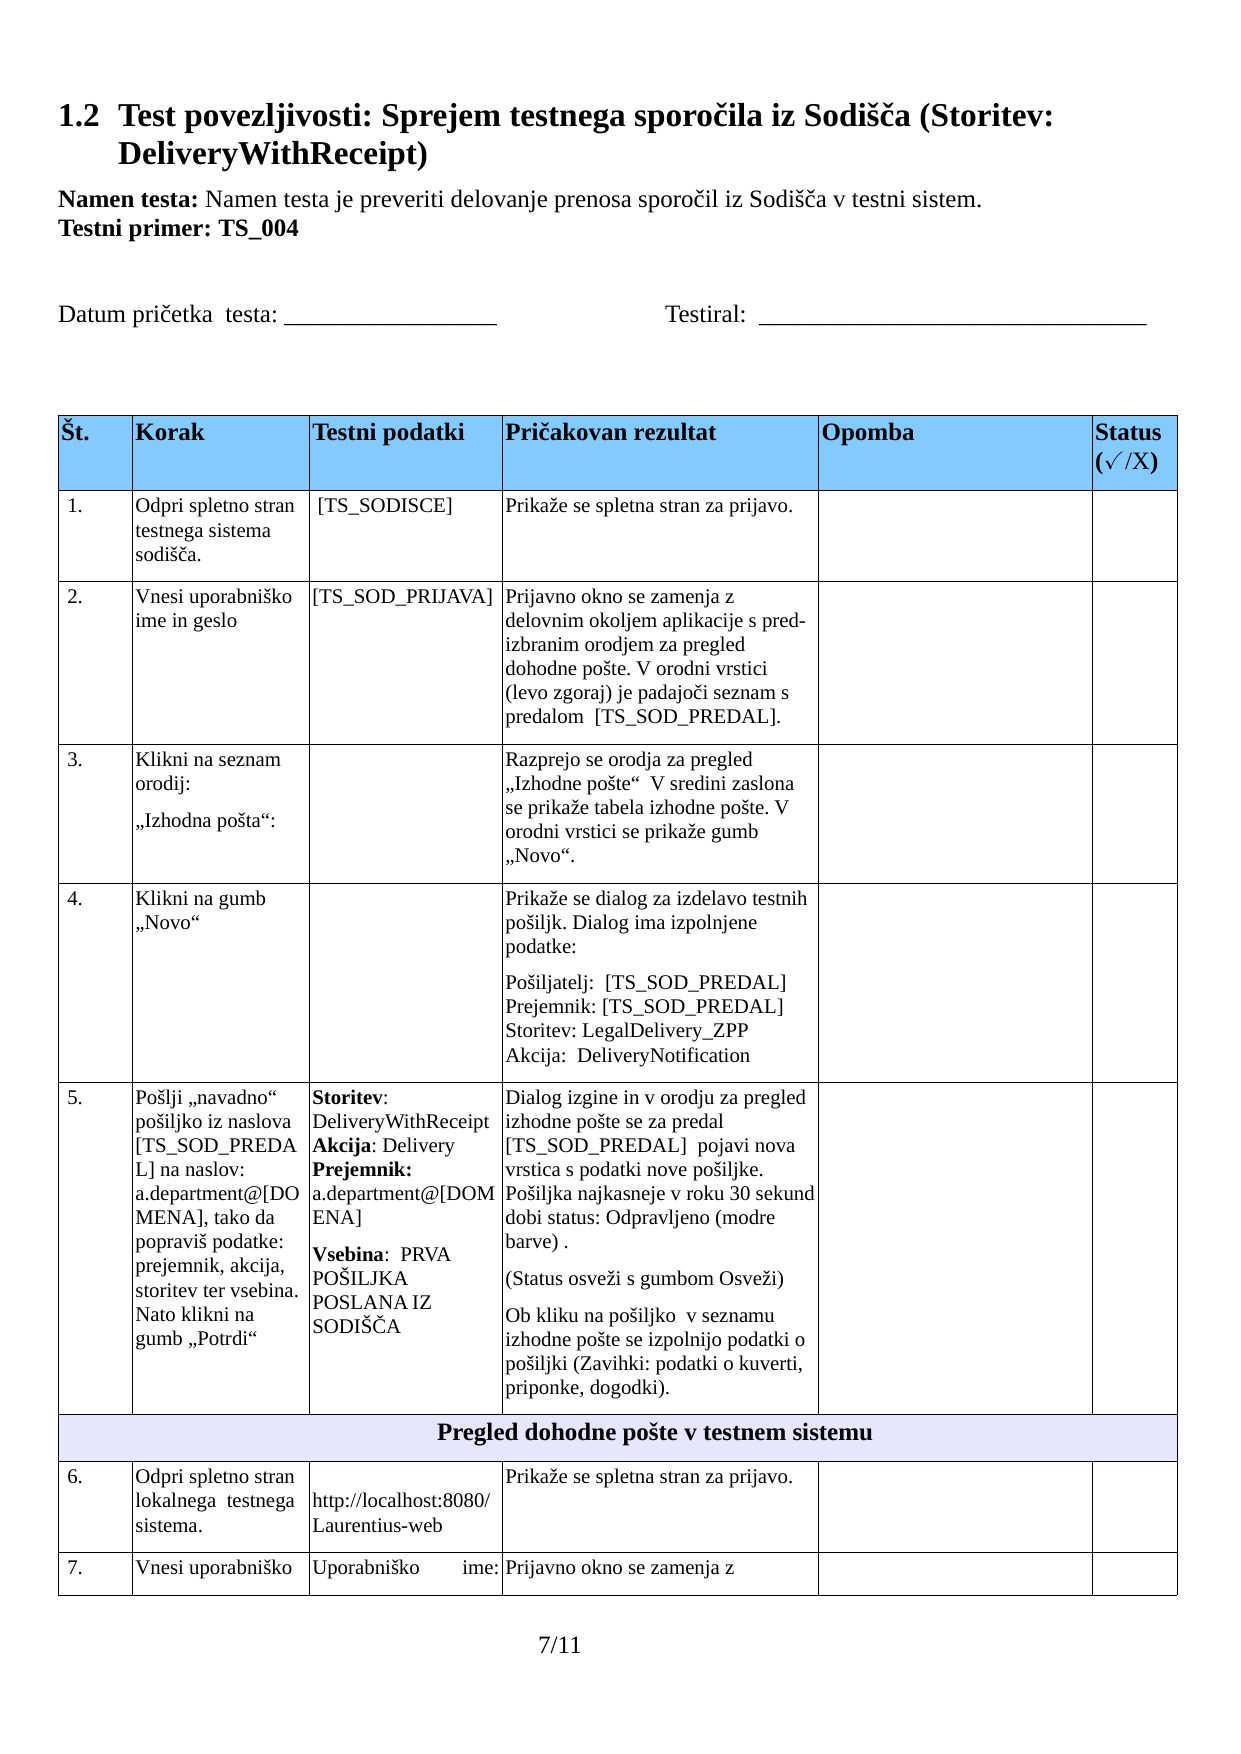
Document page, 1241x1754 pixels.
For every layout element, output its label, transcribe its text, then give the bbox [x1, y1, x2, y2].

table_cell [819, 1083, 1092, 1414]
table_cell [59, 1462, 132, 1552]
text Namen testa: Namen testa je preveriti delovanje prenosa sporočil iz Sodišča v testni sistem. [58, 184, 1177, 213]
table_cell Prijavno okno se zamenja z delovnim okoljem aplikacije s pred-izbranim orodjem za pregled dohodne pošte. V orodni vrstici (levo zgoraj) je padajoči seznam s predalom [TS_SOD_PREDAL]. [503, 582, 818, 744]
table_cell Pošlji „navadno“ pošiljko iz naslova [TS_SOD_PREDAL] na naslov: a.department@[DOMENA], tako da popraviš podatke: prejemnik, akcija, storitev ter vsebina. Nato klikni na gumb „Potrdi“ [133, 1083, 309, 1414]
table_cell [819, 1553, 1092, 1594]
table_cell Storitev: DeliveryWithReceipt Akcija: Delivery Prejemnik: a.department@[DOMENA] Vsebina: PRVA POŠILJKA POSLANA IZ SODIŠČA [310, 1083, 502, 1414]
table_cell [819, 1462, 1092, 1552]
table_cell [59, 1553, 132, 1594]
table_header Status (✓/X) [1093, 416, 1177, 490]
table_cell [819, 582, 1092, 744]
table_cell Vnesi uporabniško ime in geslo [133, 582, 309, 744]
table_cell [310, 745, 502, 883]
table_cell [1093, 582, 1177, 744]
table_cell [1093, 491, 1177, 581]
table_cell [1093, 1462, 1177, 1552]
table_cell Klikni na seznam orodij: „Izhodna pošta“: [133, 745, 309, 883]
table_cell Odpri spletno stran lokalnega testnega sistema. [133, 1462, 309, 1552]
table_cell [59, 582, 132, 744]
table_cell Klikni na gumb „Novo“ [133, 884, 309, 1082]
table_cell [1093, 884, 1177, 1082]
subtitle Test povezljivosti: Sprejem testnega sporočila iz Sodišča (Storitev: DeliveryWithReceipt) [58, 95, 1177, 172]
table_cell [59, 884, 132, 1082]
table_cell [1093, 745, 1177, 883]
table_cell http://localhost:8080/Laurentius-web [310, 1462, 502, 1552]
table_cell Vnesi uporabniško [133, 1553, 309, 1594]
table_cell [59, 491, 132, 581]
table_cell [TS_SOD_PRIJAVA] [310, 582, 502, 744]
table_cell Uporabniško ime: [310, 1553, 502, 1594]
table_cell [819, 745, 1092, 883]
table_cell Prikaže se spletna stran za prijavo. [503, 491, 818, 581]
table_cell [310, 884, 502, 1082]
table_cell Odpri spletno stran testnega sistema sodišča. [133, 491, 309, 581]
table_cell Dialog izgine in v orodju za pregled izhodne pošte se za predal [TS_SOD_PREDAL] pojavi nova vrstica s podatki nove pošiljke. Pošiljka najkasneje v roku 30 sekund dobi status: Odpravljeno (modre barve) . (Status osveži s gumbom Osveži) Ob kliku na pošiljko v seznamu izhodne pošte se izpolnijo podatki o pošiljki (Zavihki: podatki o kuverti, priponke, dogodki). [503, 1083, 818, 1414]
table_cell [TS_SODISCE] [310, 491, 502, 581]
table_header Testni podatki [310, 416, 502, 490]
table_cell [59, 745, 132, 883]
table_cell Razprejo se orodja za pregled „Izhodne pošte“ V sredini zaslona se prikaže tabela izhodne pošte. V orodni vrstici se prikaže gumb „Novo“. [503, 745, 818, 883]
table_header Opomba [819, 416, 1092, 490]
table_cell [1093, 1083, 1177, 1414]
table_cell Prijavno okno se zamenja z [503, 1553, 818, 1594]
table_cell [819, 491, 1092, 581]
table_header Korak [133, 416, 309, 490]
text Testni primer: TS_004 [58, 213, 1177, 242]
table_cell Prikaže se spletna stran za prijavo. [503, 1462, 818, 1552]
table_cell [1093, 1553, 1177, 1594]
table_cell Pregled dohodne pošte v testnem sistemu [59, 1415, 1177, 1461]
table_cell Prikaže se dialog za izdelavo testnih pošiljk. Dialog ima izpolnjene podatke: Pošiljatelj: [TS_SOD_PREDAL] Prejemnik: [TS_SOD_PREDAL] Storitev: LegalDelivery_ZPP Akcija: DeliveryNotification [503, 884, 818, 1082]
table_cell [59, 1083, 132, 1414]
text Datum pričetka testa: _________________ Testiral: _______________________________ [58, 299, 1177, 328]
table_header Pričakovan rezultat [503, 416, 818, 490]
table_cell [819, 884, 1092, 1082]
table_header Št. [59, 416, 132, 490]
